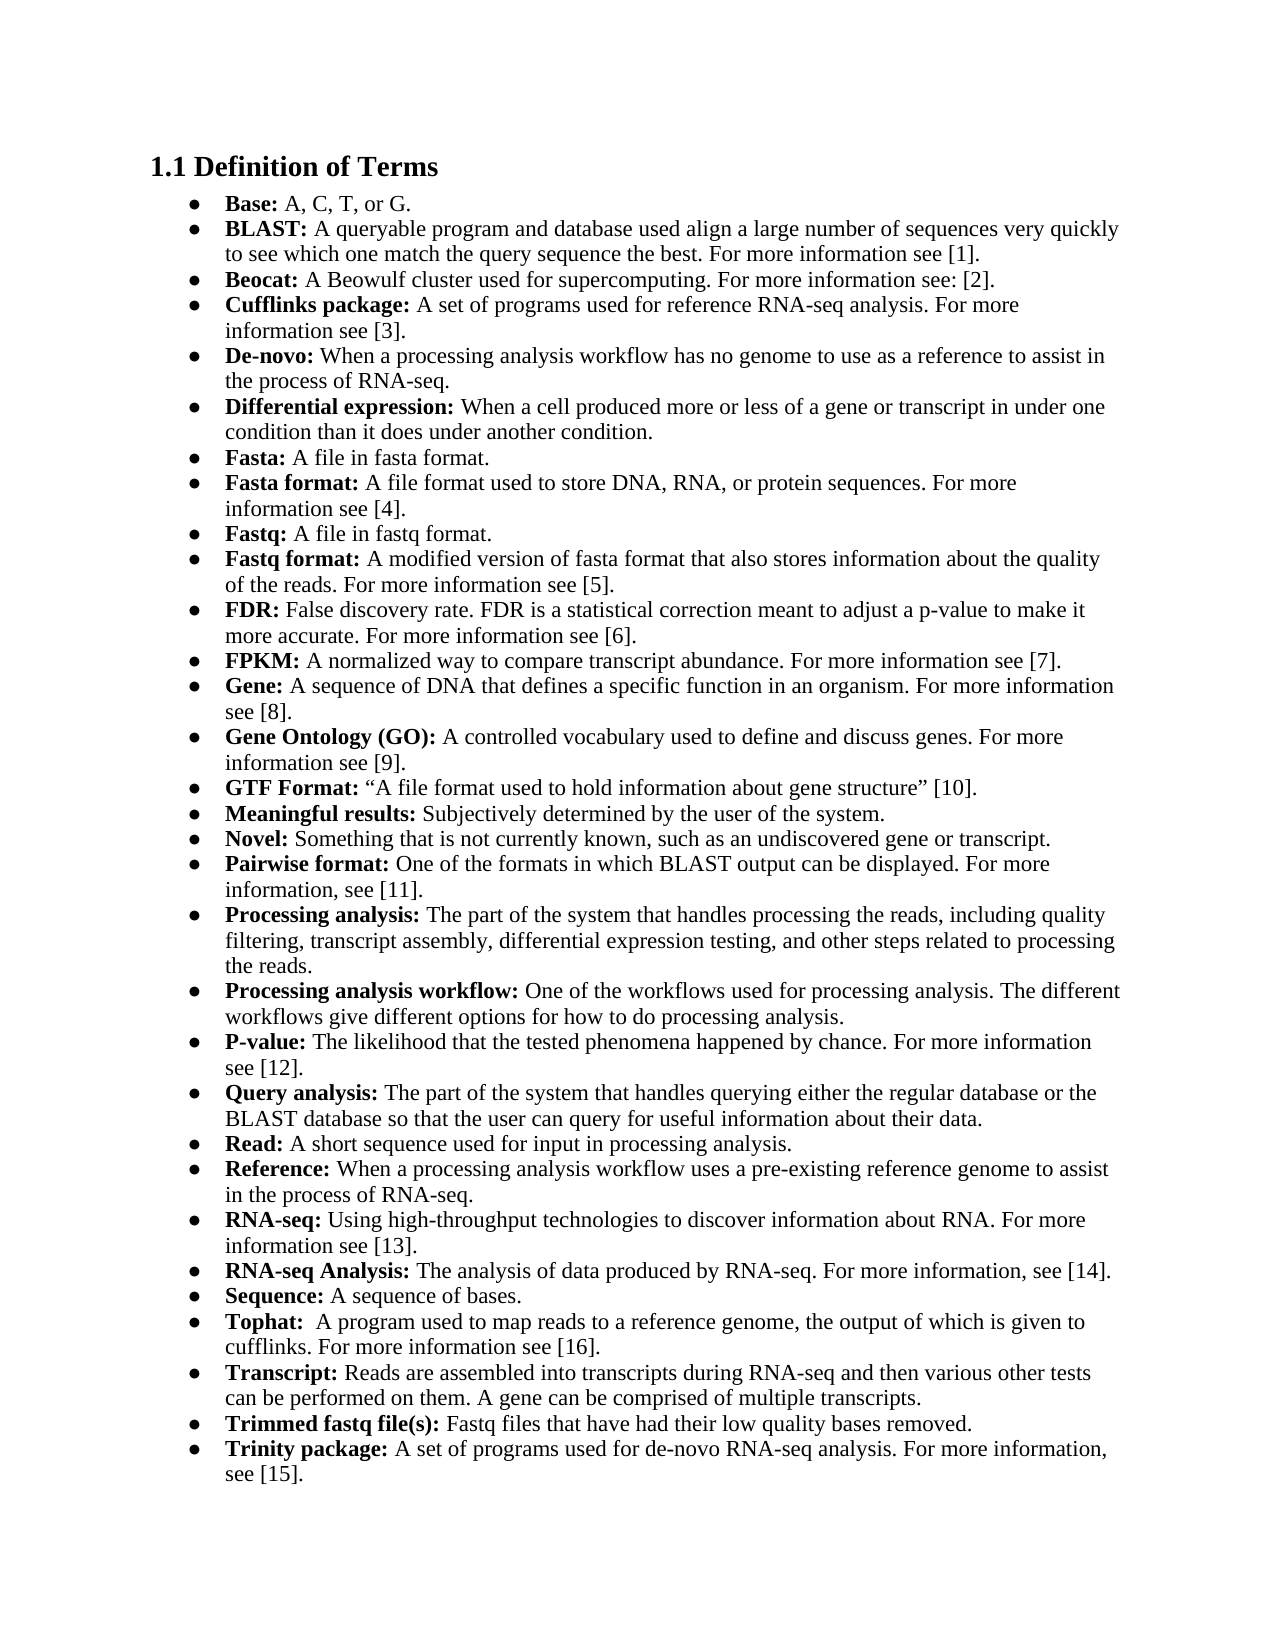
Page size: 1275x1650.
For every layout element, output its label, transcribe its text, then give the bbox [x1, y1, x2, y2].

list P-value: The likelihood that the tested phenomena happened by chance. For more information see [12]. [187, 1029, 1125, 1080]
list Fastq: A file in fastq format. [187, 521, 1125, 546]
list Beocat: A Beowulf cluster used for supercomputing. For more information see: [2]. [187, 267, 1125, 292]
list Query analysis: The part of the system that handles querying either the regular database or the BLAST database so that the user can query for useful information about their data. [187, 1080, 1125, 1131]
list Fasta format: A file format used to store DNA, RNA, or protein sequences. For more information see [4]. [187, 470, 1125, 521]
list Sequence: A sequence of bases. [187, 1283, 1125, 1309]
list Pairwise format: One of the formats in which BLAST output can be displayed. For more information, see [11]. [187, 851, 1125, 902]
list Trinity package: A set of programs used for de-novo RNA-seq analysis. For more information, see [15]. [187, 1436, 1125, 1487]
list Fastq format: A modified version of fasta format that also stores information about the quality of the reads. For more information see [5]. [187, 546, 1125, 597]
list Read: A short sequence used for input in processing analysis. [187, 1131, 1125, 1156]
list FDR: False discovery rate. FDR is a statistical correction meant to adjust a p-value to make it more accurate. For more information see [6]. [187, 597, 1125, 648]
list Processing analysis: The part of the system that handles processing the reads, including quality filtering, transcript assembly, differential expression testing, and other steps related to processing the reads. [187, 902, 1125, 978]
list Meaningful results: Subjectively determined by the user of the system. [187, 801, 1125, 826]
list Processing analysis workflow: One of the workflows used for processing analysis. The different workflows give different options for how to do processing analysis. [187, 978, 1125, 1029]
list Differential expression: When a cell produced more or less of a gene or transcript in under one condition than it does under another condition. [187, 394, 1125, 445]
list GTF Format: “A file format used to hold information about gene structure” [10]. [187, 775, 1125, 801]
list Cufflinks package: A set of programs used for reference RNA-seq analysis. For more information see [3]. [187, 292, 1125, 343]
list Gene Ontology (GO): A controlled vocabulary used to define and discuss genes. For more information see [9]. [187, 724, 1125, 775]
list Gene: A sequence of DNA that defines a specific function in an organism. For more information see [8]. [187, 673, 1125, 724]
list Base: A, C, T, or G. [187, 191, 1125, 216]
list Transcript: Reads are assembled into transcripts during RNA-seq and then various other tests can be performed on them. A gene can be comprised of multiple transcripts. [187, 1360, 1125, 1411]
list De-novo: When a processing analysis workflow has no genome to use as a reference to assist in the process of RNA-seq. [187, 343, 1125, 394]
list Tophat: A program used to map reads to a reference genome, the output of which is given to cufflinks. For more information see [16]. [187, 1309, 1125, 1360]
list Trimmed fastq file(s): Fastq files that have had their low quality bases removed. [187, 1411, 1125, 1436]
list RNA-seq: Using high-throughput technologies to discover information about RNA. For more information see [13]. [187, 1207, 1125, 1258]
list BLAST: A queryable program and database used align a large number of sequences very quickly to see which one match the query sequence the best. For more information see [1]. [187, 216, 1125, 267]
list Fasta: A file in fasta format. [187, 445, 1125, 470]
list FPKM: A normalized way to compare transcript abundance. For more information see [7]. [187, 648, 1125, 673]
subtitle 1.1 Definition of Terms [150, 150, 1125, 182]
list Novel: Something that is not currently known, such as an undiscovered gene or transcript. [187, 826, 1125, 851]
list Reference: When a processing analysis workflow uses a pre-existing reference genome to assist in the process of RNA-seq. [187, 1156, 1125, 1207]
list RNA-seq Analysis: The analysis of data produced by RNA-seq. For more information, see [14]. [187, 1258, 1125, 1283]
